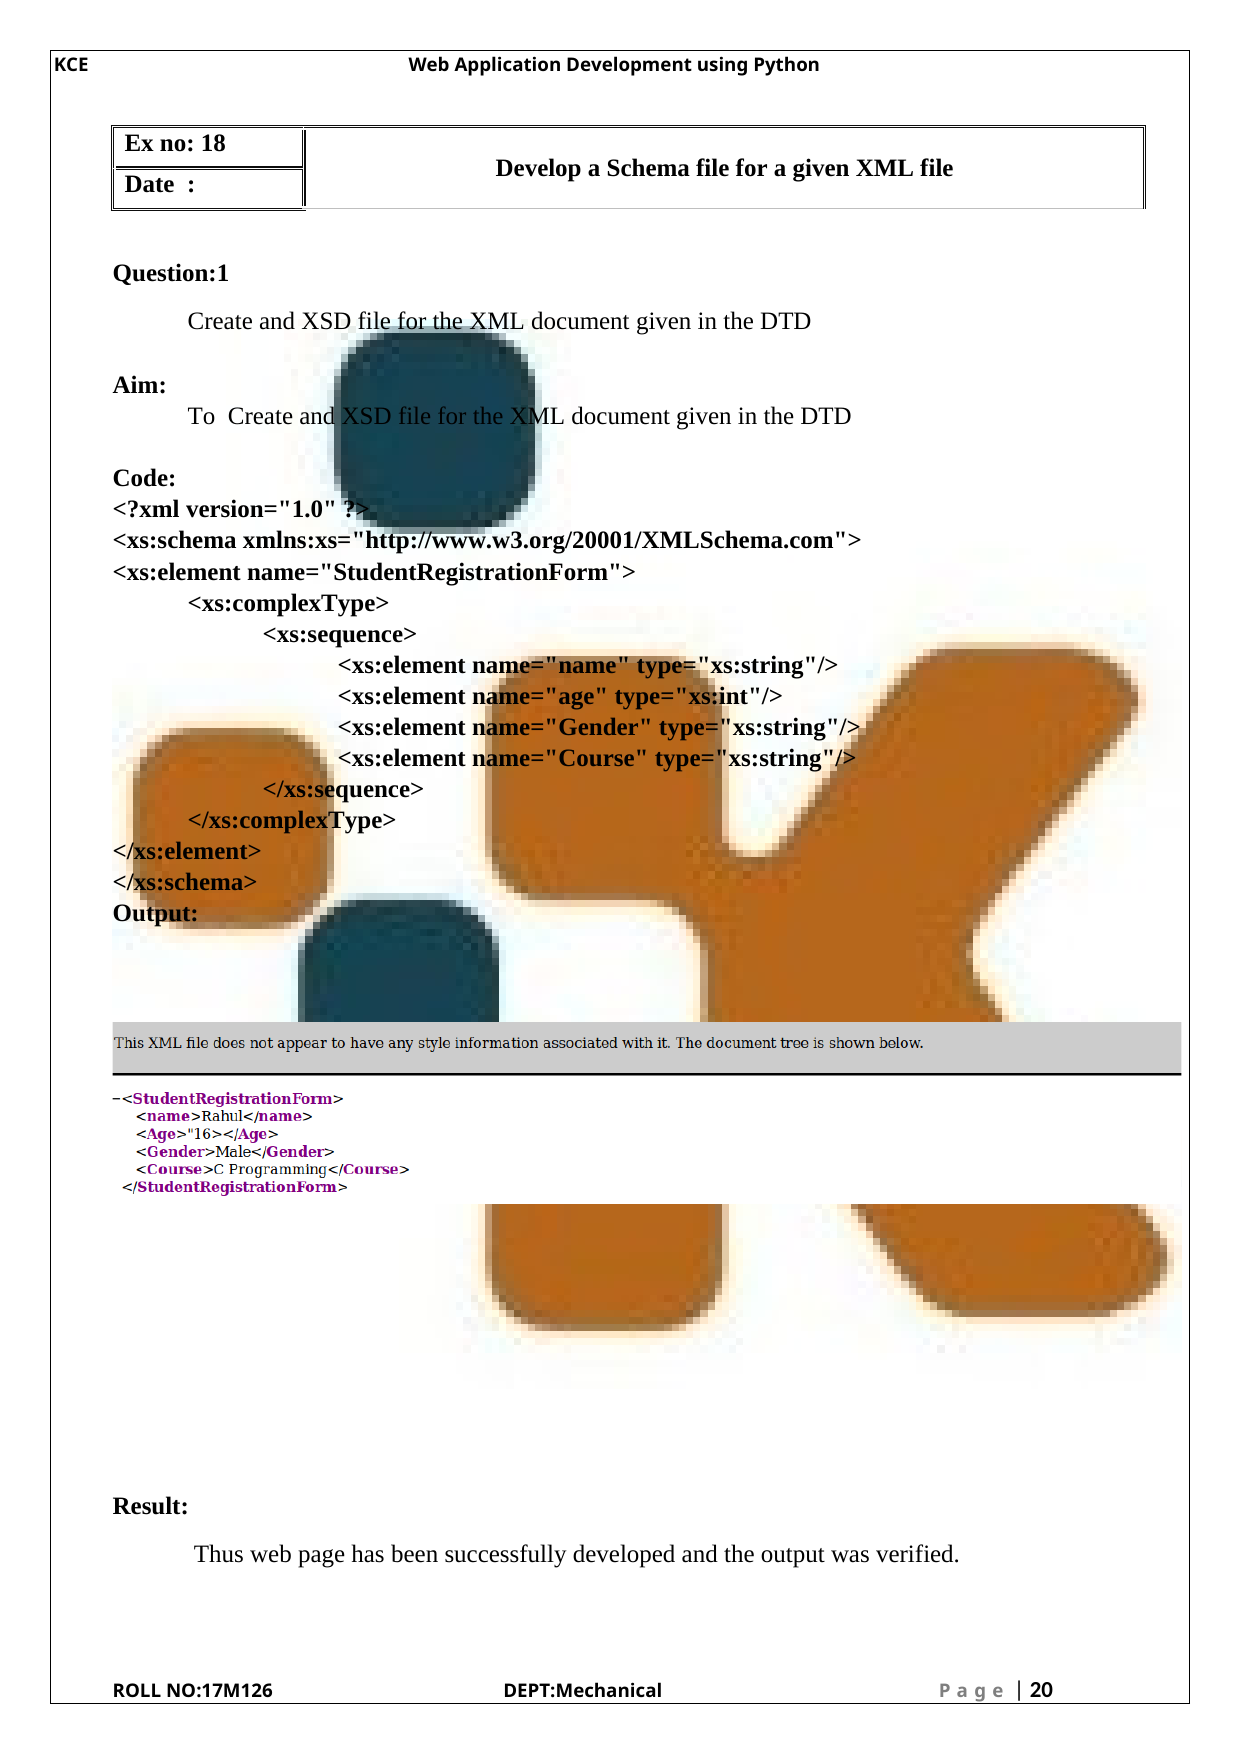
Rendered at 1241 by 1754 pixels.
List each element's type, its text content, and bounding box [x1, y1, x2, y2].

table_header Ex no: 18 [113, 126, 304, 166]
text Aim: [112, 370, 1181, 399]
text <xs:schema xmlns:xs="http://www.w3.org/20001/XMLSchema.com"> [112, 526, 1181, 554]
text To Create and XSD file for the XML document given in the DTD [112, 401, 1181, 430]
table_header Develop a Schema file for a given XML file [304, 128, 1143, 208]
text <xs:element name="StudentRegistrationForm"> [112, 557, 1181, 585]
text <xs:element name="name" type="xs:string"/> [112, 650, 1181, 678]
text </xs:schema> [112, 867, 1181, 896]
text <?xml version="1.0" ?> [112, 494, 1181, 523]
text Result: [112, 1491, 1181, 1520]
text </xs:sequence> [112, 774, 1181, 803]
text <xs:element name="Gender" type="xs:string"/> [112, 712, 1181, 741]
table_cell Date : [114, 166, 304, 208]
text Question:1 [112, 258, 1181, 287]
text </xs:complexType> [112, 805, 1181, 834]
text Code: [112, 463, 1181, 492]
text <xs:complexType> [112, 588, 1181, 616]
text <xs:element name="age" type="xs:int"/> [112, 681, 1181, 709]
text <xs:element name="Course" type="xs:string"/> [112, 743, 1181, 772]
text Create and XSD file for the XML document given in the DTD [112, 306, 1181, 335]
text Output: [112, 898, 1181, 927]
text </xs:element> [112, 836, 1181, 865]
text <xs:sequence> [112, 619, 1181, 647]
text Thus web page has been successfully developed and the output was verified. [112, 1539, 1181, 1567]
picture [112, 319, 1182, 1389]
